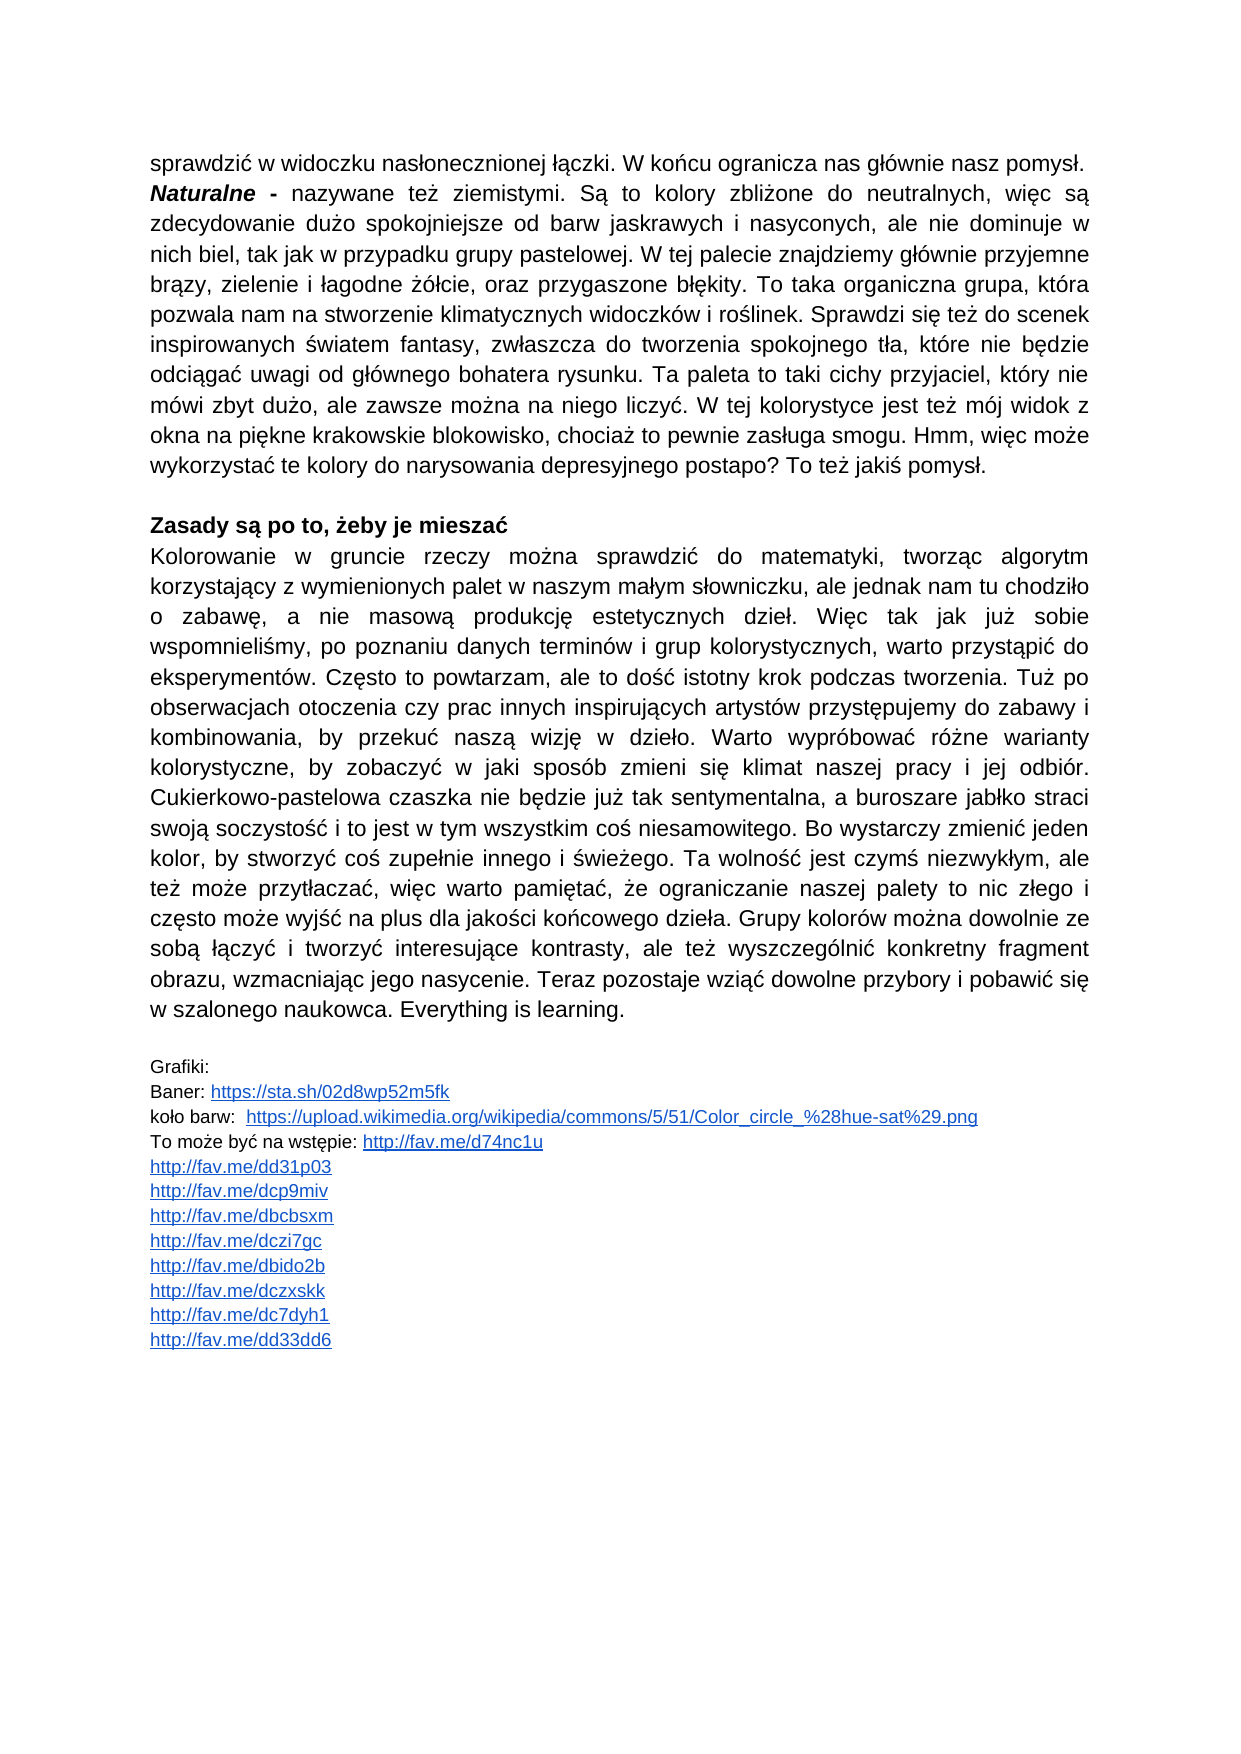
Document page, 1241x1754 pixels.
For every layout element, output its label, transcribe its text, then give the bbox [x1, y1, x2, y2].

text http://fav.me/dbcbsxm [150, 1205, 1090, 1227]
text http://fav.me/dczxskk [150, 1279, 1090, 1301]
text Baner: https://sta.sh/02d8wp52m5fk [150, 1081, 1090, 1103]
text http://fav.me/dd33dd6 [150, 1329, 1090, 1351]
text Grafiki: [150, 1056, 1090, 1078]
text http://fav.me/dc7dyh1 [150, 1304, 1090, 1326]
text koło barw: https://upload.wikimedia.org/wikipedia/commons/5/51/Color_circle_%28hue-sat%29.png [150, 1106, 1090, 1127]
text Kolorowanie w gruncie rzeczy można sprawdzić do matematyki, tworząc algorytm korzystający z wymienionych palet w naszym małym słowniczku, ale jednak nam tu chodziło o zabawę, a nie masową produkcję estetycznych dzieł. Więc tak jak już sobie wspomnieliśmy, po poznaniu danych terminów i grup kolorystycznych, warto przystąpić do eksperymentów. Często to powtarzam, ale to dość istotny krok podczas tworzenia. Tuż po obserwacjach otoczenia czy prac innych inspirujących artystów przystępujemy do zabawy i kombinowania, by przekuć naszą wizję w dzieło. Warto wypróbować różne warianty kolorystyczne, by zobaczyć w jaki sposób zmieni się klimat naszej pracy i jej odbiór. Cukierkowo-pastelowa czaszka nie będzie już tak sentymentalna, a buroszare jabłko straci swoją soczystość i to jest w tym wszystkim coś niesamowitego. Bo wystarczy zmienić jeden kolor, by stworzyć coś zupełnie innego i świeżego. Ta wolność jest czymś niezwykłym, ale też może przytłaczać, więc warto pamiętać, że ograniczanie naszej palety to nic złego i często może wyjść na plus dla jakości końcowego dzieła. Grupy kolorów można dowolnie ze sobą łączyć i tworzyć interesujące kontrasty, ale też wyszczególnić konkretny fragment obrazu, wzmacniając jego nasycenie. Teraz pozostaje wziąć dowolne przybory i pobawić się w szalonego naukowca. Everything is learning. [150, 543, 1090, 1022]
text http://fav.me/dcp9miv [150, 1180, 1090, 1202]
text To może być na wstępie: http://fav.me/d74nc1u [150, 1131, 1090, 1152]
text http://fav.me/dbido2b [150, 1254, 1090, 1276]
text http://fav.me/dd31p03 [150, 1155, 1090, 1177]
text Zasady są po to, żeby je mieszać [150, 512, 1090, 539]
text Naturalne - nazywane też ziemistymi. Są to kolory zbliżone do neutralnych, więc są zdecydowanie dużo spokojniejsze od barw jaskrawych i nasyconych, ale nie dominuje w nich biel, tak jak w przypadku grupy pastelowej. W tej palecie znajdziemy głównie przyjemne brązy, zielenie i łagodne żółcie, oraz przygaszone błękity. To taka organiczna grupa, która pozwala nam na stworzenie klimatycznych widoczków i roślinek. Sprawdzi się też do scenek inspirowanych światem fantasy, zwłaszcza do tworzenia spokojnego tła, które nie będzie odciągać uwagi od głównego bohatera rysunku. Ta paleta to taki cichy przyjaciel, który nie mówi zbyt dużo, ale zawsze można na niego liczyć. W tej kolorystyce jest też mój widok z okna na piękne krakowskie blokowisko, chociaż to pewnie zasługa smogu. Hmm, więc może wykorzystać te kolory do narysowania depresyjnego postapo? To też jakiś pomysł. [150, 180, 1090, 478]
text http://fav.me/dczi7gc [150, 1230, 1090, 1251]
text sprawdzić w widoczku nasłonecznionej łączki. W końcu ogranicza nas głównie nasz pomysł. [150, 150, 1090, 176]
